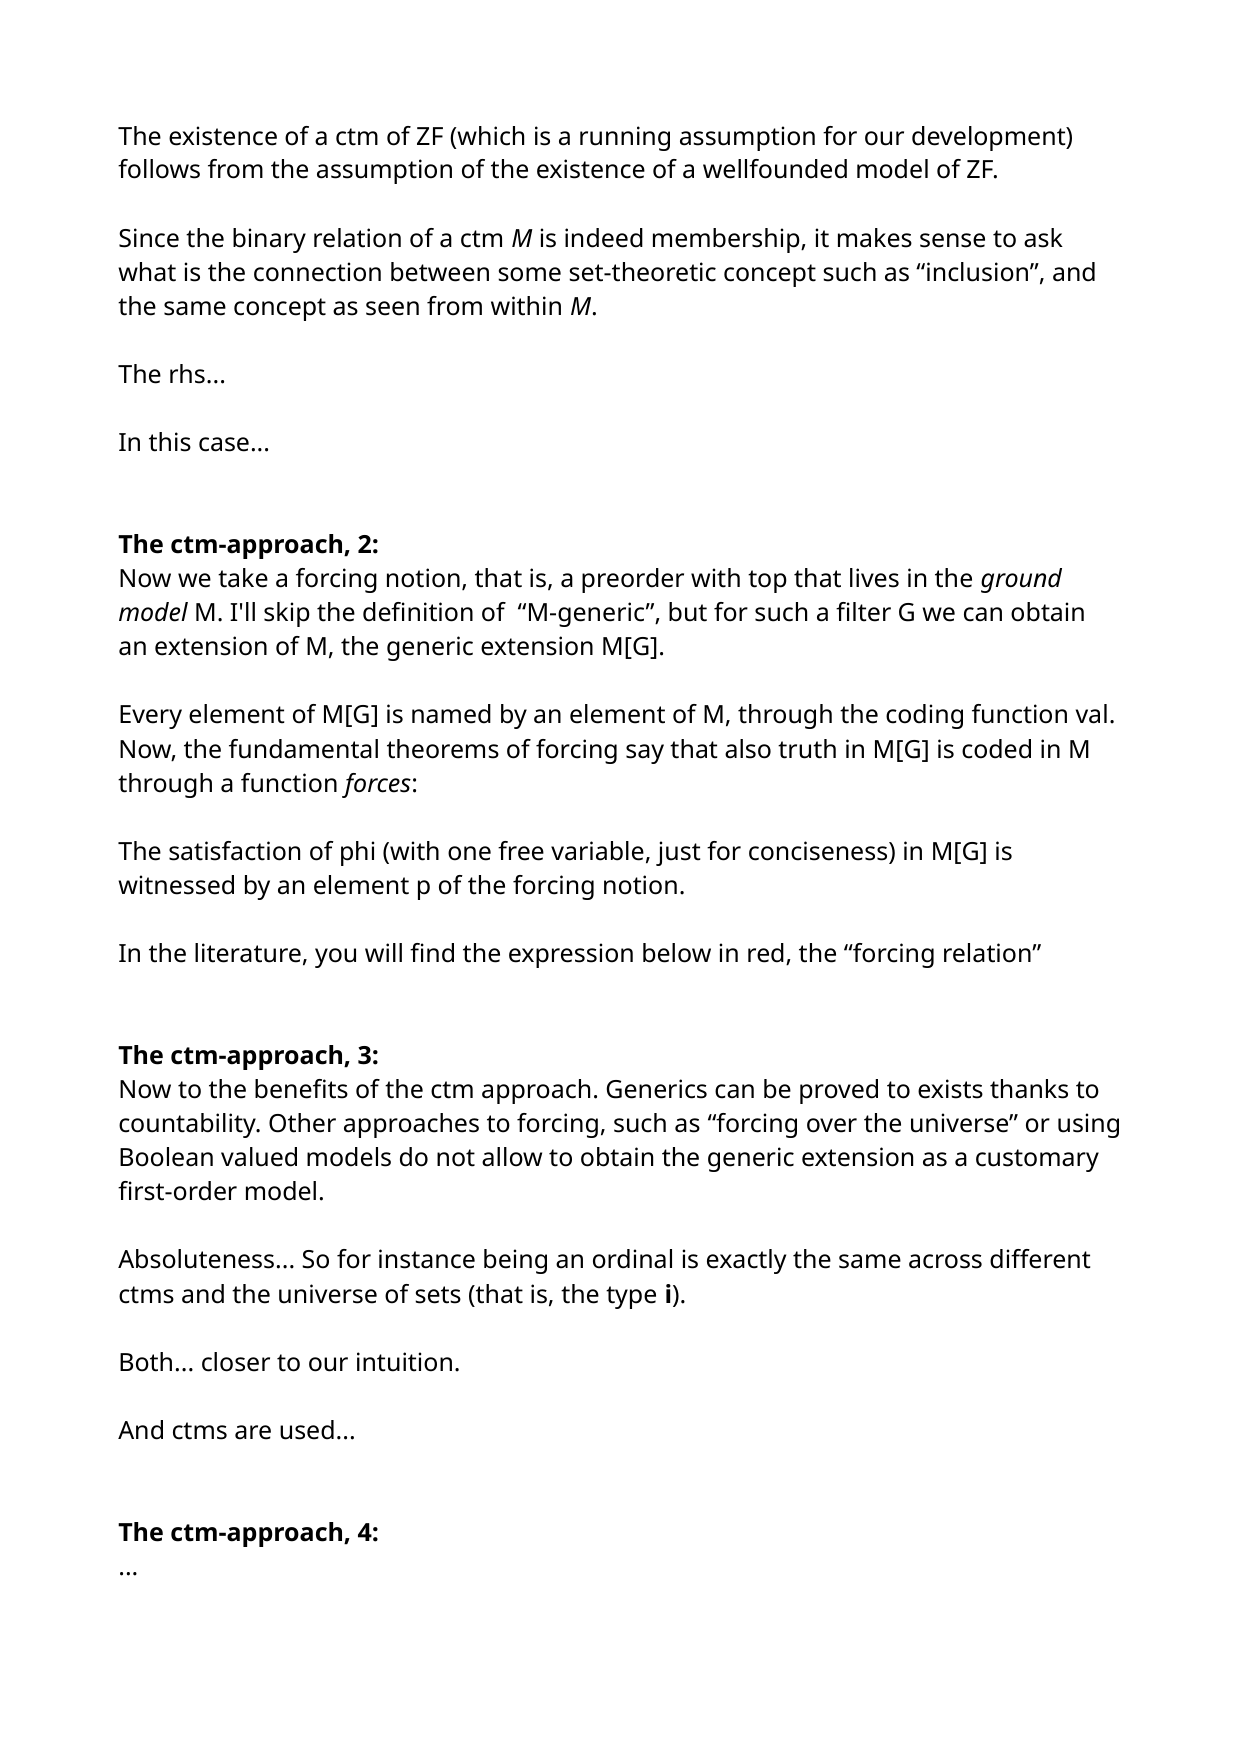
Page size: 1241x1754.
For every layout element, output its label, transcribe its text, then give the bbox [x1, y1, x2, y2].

text Both... closer to our intuition. [118, 1344, 1122, 1378]
text The ctm-approach, 2: [118, 527, 1122, 561]
text The ctm-approach, 4: [118, 1515, 1122, 1549]
text Now to the benefits of the ctm approach. Generics can be proved to exists thanks to countability. Other approaches to forcing, such as “forcing over the universe” or using Boolean valued models do not allow to obtain the generic extension as a customary first-order model. [118, 1072, 1122, 1208]
text And ctms are used... [118, 1412, 1122, 1447]
text The rhs... [118, 357, 1122, 391]
text In this case... [118, 425, 1122, 459]
text The ctm-approach, 3: [118, 1038, 1122, 1072]
text The existence of a ctm of ZF (which is a running assumption for our development) follows from the assumption of the existence of a wellfounded model of ZF. [118, 118, 1122, 186]
text Now we take a forcing notion, that is, a preorder with top that lives in the ground model M. I'll skip the definition of “M-generic”, but for such a filter G we can obtain an extension of M, the generic extension M[G]. [118, 561, 1122, 663]
text Absoluteness... So for instance being an ordinal is exactly the same across different ctms and the universe of sets (that is, the type i). [118, 1242, 1122, 1310]
text Every element of M[G] is named by an element of M, through the coding function val. Now, the fundamental theorems of forcing say that also truth in M[G] is coded in M through a function forces: [118, 697, 1122, 799]
text ... [118, 1549, 1122, 1583]
text Since the binary relation of a ctm M is indeed membership, it makes sense to ask what is the connection between some set-theoretic concept such as “inclusion”, and the same concept as seen from within M. [118, 220, 1122, 322]
text The satisfaction of phi (with one free variable, just for conciseness) in M[G] is witnessed by an element p of the forcing notion. [118, 833, 1122, 902]
text In the literature, you will find the expression below in red, the “forcing relation” [118, 936, 1122, 970]
